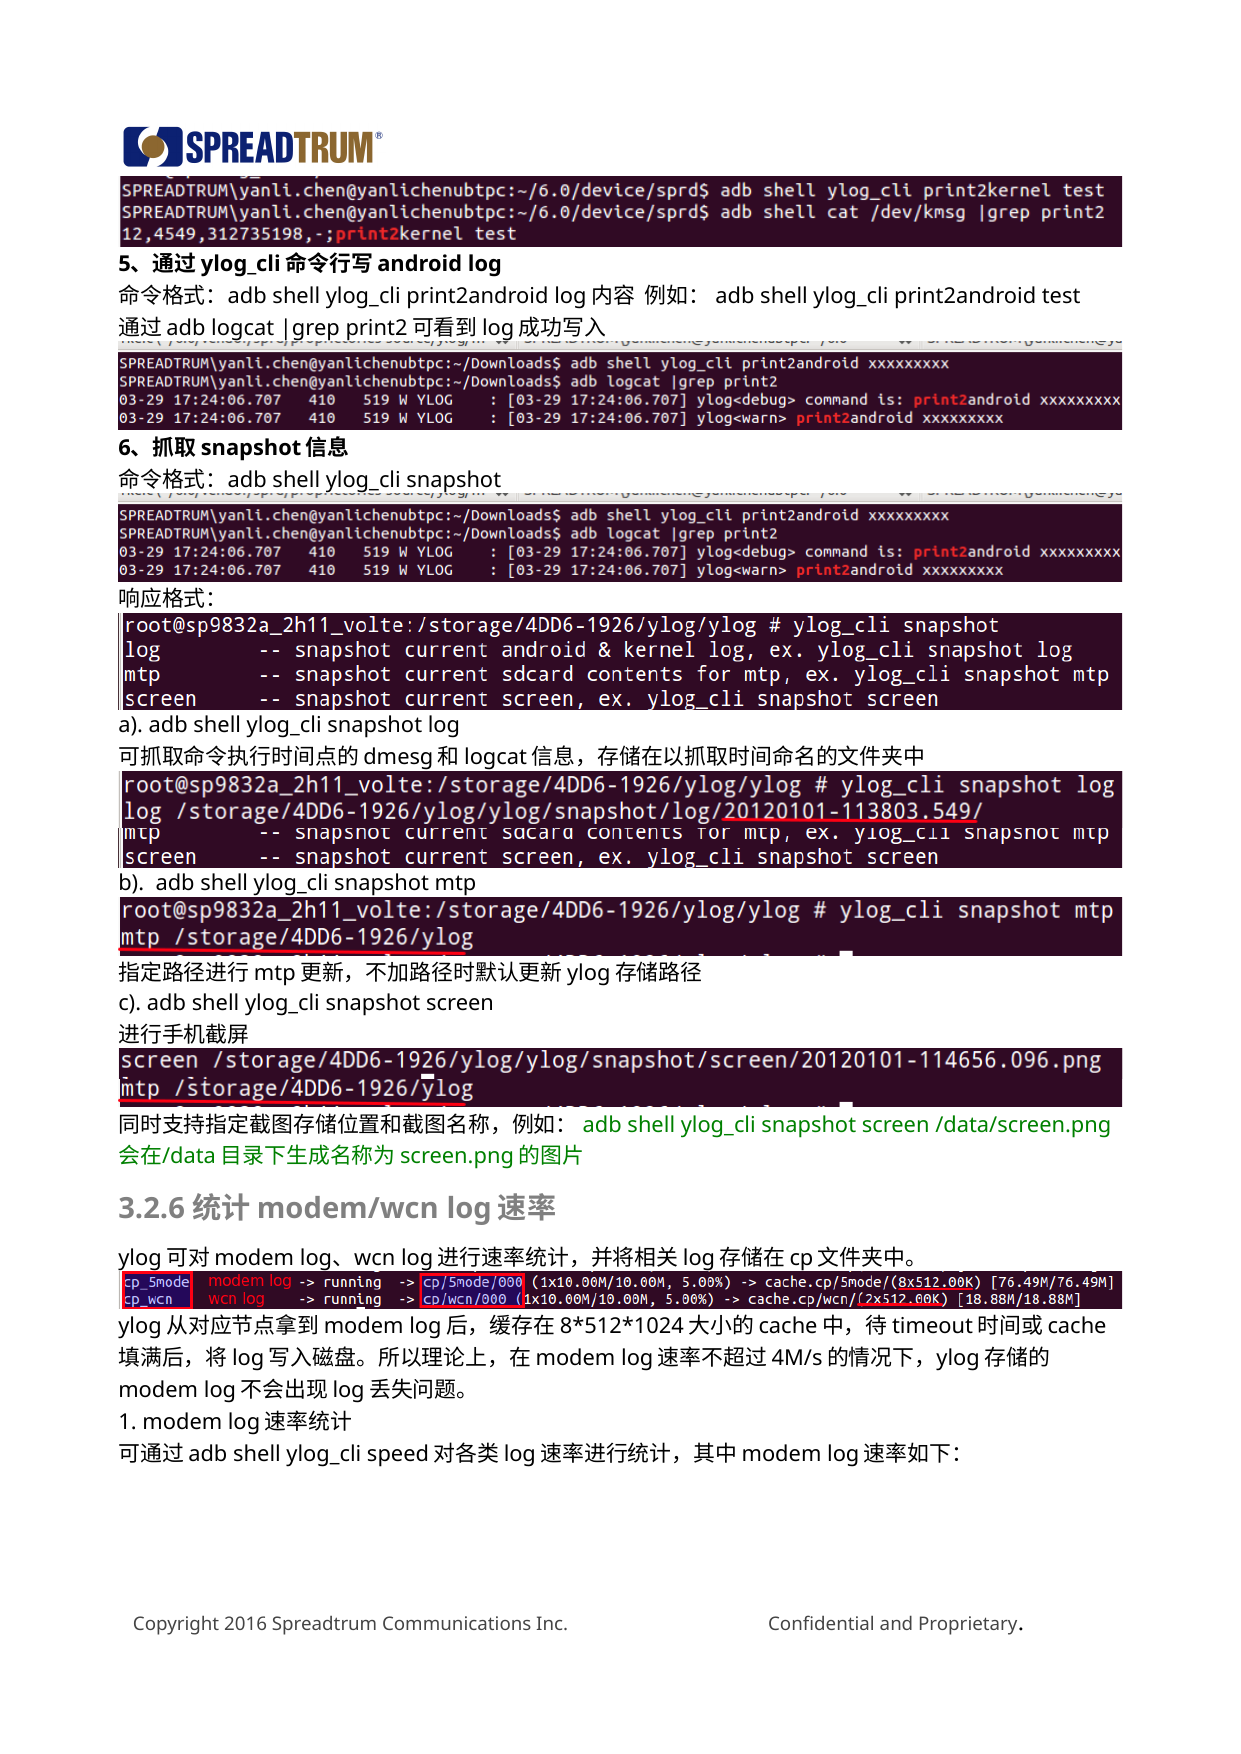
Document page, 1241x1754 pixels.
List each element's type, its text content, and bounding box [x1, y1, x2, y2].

text c). adb shell ylog_cli snapshot screen [118, 987, 1122, 1017]
picture [118, 613, 1123, 710]
subtitle 3.2.6 统计modem/wcn log速率 [118, 1185, 1122, 1227]
text 命令格式：adb shell ylog_cli print2android log内容 例如： adb shell ylog_cli print2android test [118, 278, 1122, 310]
text 进行手机截屏 [118, 1017, 1122, 1048]
text b). adb shell ylog_cli snapshot mtp [118, 868, 1122, 897]
picture [118, 897, 1123, 956]
picture [118, 1271, 1123, 1309]
text 可抓取命令执行时间点的dmesg和logcat信息，存储在以抓取时间命名的文件夹中 [118, 739, 1122, 771]
picture [120, 123, 386, 168]
text 5、通过ylog_cli命令行写android log [118, 247, 1122, 278]
text ylog可对modem log、wcn log进行速率统计，并将相关log存储在cp文件夹中。 [118, 1240, 1122, 1271]
text a). adb shell ylog_cli snapshot log [118, 710, 1122, 739]
text 指定路径进行mtp更新，不加路径时默认更新ylog存储路径 [118, 956, 1122, 987]
text 命令格式：adb shell ylog_cli snapshot [118, 462, 1122, 493]
picture [118, 1048, 1123, 1107]
text 会在/data目录下生成名称为screen.png的图片 [118, 1138, 1122, 1170]
picture [118, 176, 1123, 247]
text 可通过adb shell ylog_cli speed对各类log速率进行统计，其中modem log速率如下： [118, 1436, 1122, 1467]
text 同时支持指定截图存储位置和截图名称，例如： adb shell ylog_cli snapshot screen /data/screen.png [118, 1107, 1122, 1138]
picture [118, 771, 1123, 868]
text ylog从对应节点拿到modem log后，缓存在8*512*1024大小的cache中，待timeout时间或cache填满后，将log写入磁盘。所以理论上，在modem log速率不超过4M/s的情况下，ylog存储的modem log不会出现log丢失问题。 [118, 1309, 1122, 1404]
text 通过adb logcat |grep print2可看到log成功写入 [118, 310, 1122, 341]
text 响应格式： [118, 582, 1122, 613]
picture [118, 493, 1123, 582]
text 6、抓取snapshot信息 [118, 430, 1122, 462]
text 1. modem log速率统计 [118, 1404, 1122, 1436]
picture [118, 341, 1123, 430]
